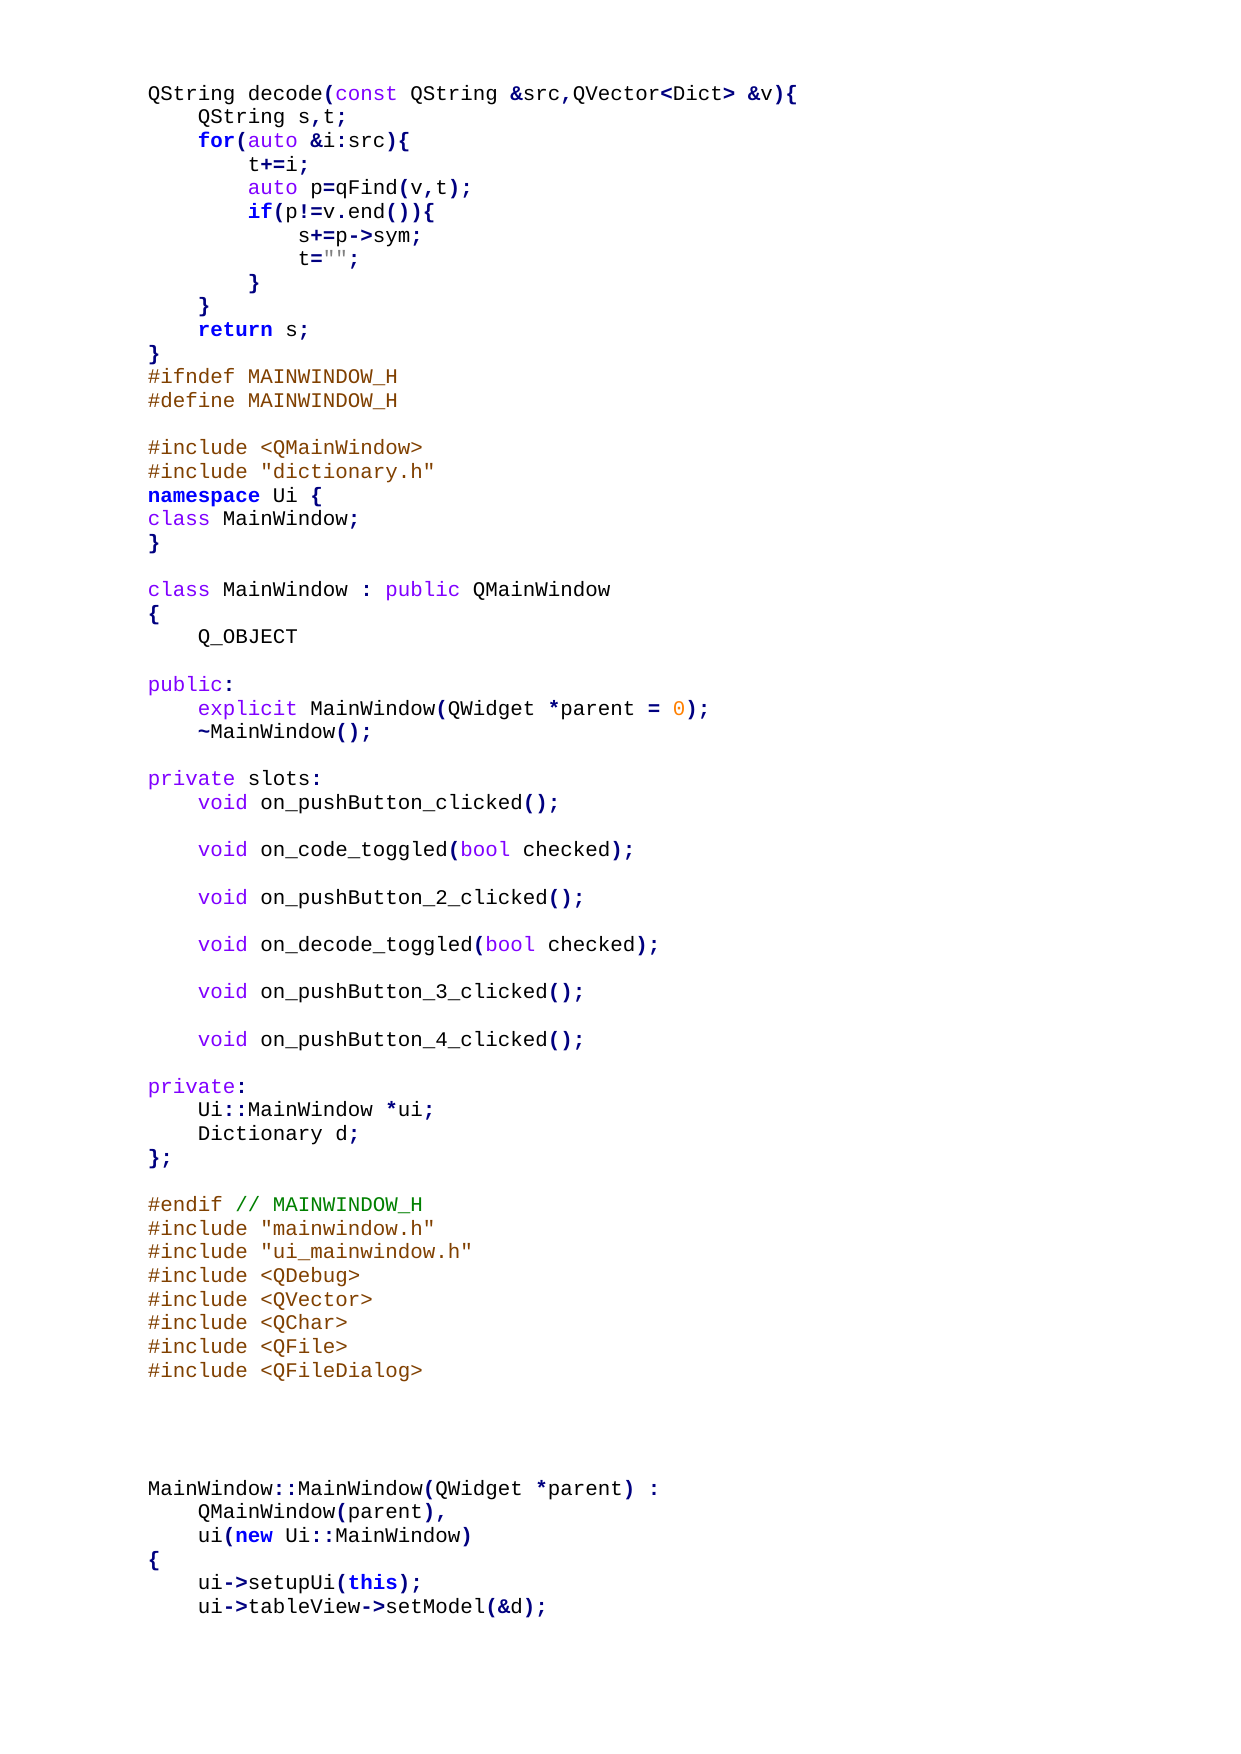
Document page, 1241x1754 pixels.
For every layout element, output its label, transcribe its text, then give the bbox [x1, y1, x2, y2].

text auto p=qFind(v,t); [148, 177, 1181, 201]
text void on_decode_toggled(bool checked); [148, 934, 1181, 958]
text void on_pushButton_2_clicked(); [148, 887, 1181, 910]
text #include "dictionary.h" [148, 461, 1181, 485]
text { [148, 603, 1181, 627]
text class MainWindow : public QMainWindow [148, 579, 1181, 603]
text return s; [148, 319, 1181, 343]
text void on_pushButton_clicked(); [148, 792, 1181, 816]
text void on_code_toggled(bool checked); [148, 839, 1181, 863]
text ui->tableView->setModel(&d); [148, 1596, 1181, 1620]
text } [148, 532, 1181, 556]
text namespace Ui { [148, 485, 1181, 508]
text #include <QMainWindow> [148, 437, 1181, 461]
text } [148, 343, 1181, 366]
text } [148, 296, 1181, 319]
text t+=i; [148, 154, 1181, 177]
text t=""; [148, 248, 1181, 272]
text if(p!=v.end()){ [148, 201, 1181, 224]
text s+=p->sym; [148, 224, 1181, 248]
text ~MainWindow(); [148, 721, 1181, 745]
text private slots: [148, 768, 1181, 792]
text private: [148, 1076, 1181, 1099]
text #include <QFile> [148, 1336, 1181, 1359]
text MainWindow::MainWindow(QWidget *parent) : [148, 1478, 1181, 1501]
text explicit MainWindow(QWidget *parent = 0); [148, 697, 1181, 721]
text #include <QVector> [148, 1289, 1181, 1312]
text void on_pushButton_3_clicked(); [148, 981, 1181, 1005]
text ui(new Ui::MainWindow) [148, 1525, 1181, 1549]
text Q_OBJECT [148, 627, 1181, 650]
text #include "ui_mainwindow.h" [148, 1241, 1181, 1265]
text for(auto &i:src){ [148, 130, 1181, 154]
text ui->setupUi(this); [148, 1572, 1181, 1596]
text QString s,t; [148, 106, 1181, 130]
text #include <QChar> [148, 1312, 1181, 1336]
text { [148, 1549, 1181, 1572]
text Dictionary d; [148, 1123, 1181, 1147]
text }; [148, 1147, 1181, 1170]
text } [148, 272, 1181, 296]
text #define MAINWINDOW_H [148, 390, 1181, 414]
text Ui::MainWindow *ui; [148, 1099, 1181, 1123]
text #endif // MAINWINDOW_H [148, 1194, 1181, 1218]
text QMainWindow(parent), [148, 1501, 1181, 1525]
text void on_pushButton_4_clicked(); [148, 1028, 1181, 1052]
text #include "mainwindow.h" [148, 1218, 1181, 1241]
text #ifndef MAINWINDOW_H [148, 366, 1181, 390]
text public: [148, 674, 1181, 697]
text QString decode(const QString &src,QVector<Dict> &v){ [148, 83, 1181, 106]
text class MainWindow; [148, 508, 1181, 532]
text #include <QFileDialog> [148, 1359, 1181, 1383]
text #include <QDebug> [148, 1265, 1181, 1289]
